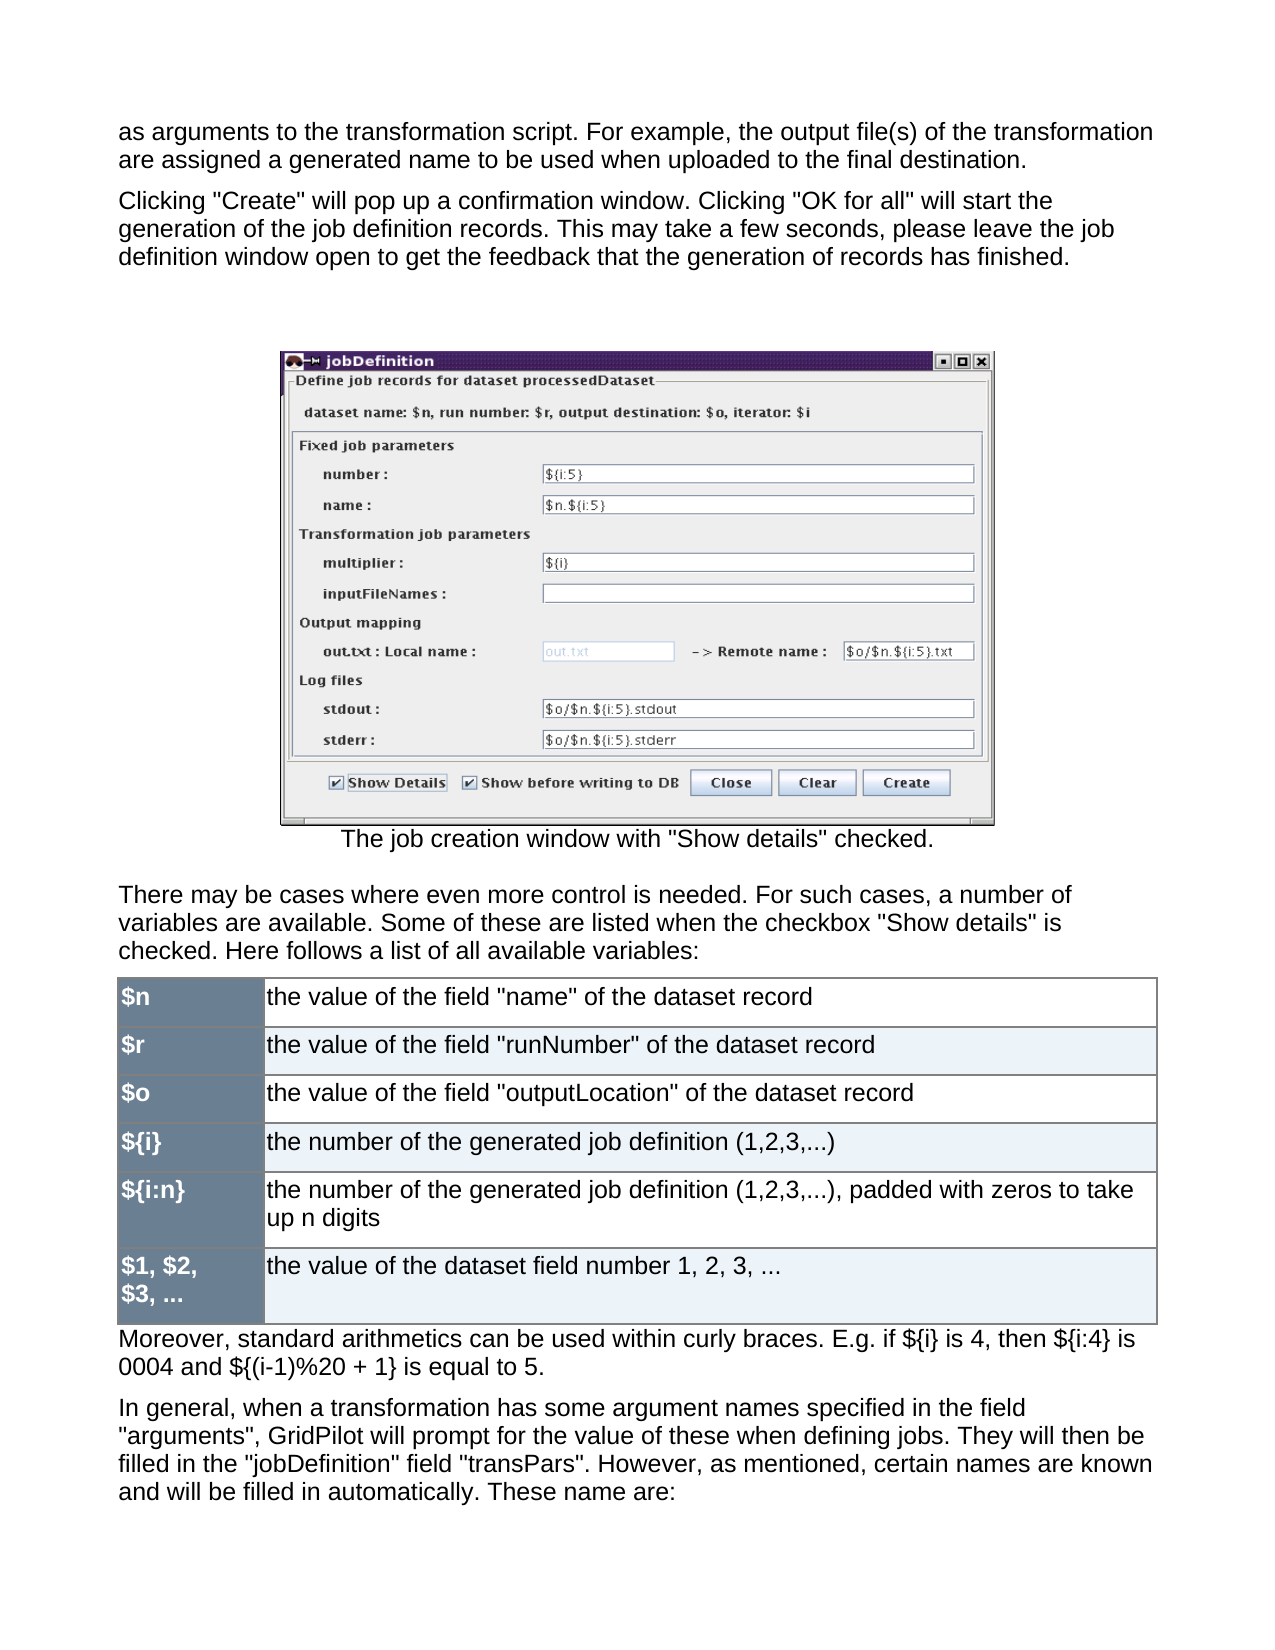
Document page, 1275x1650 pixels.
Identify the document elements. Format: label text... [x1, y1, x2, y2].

text Moreover, standard arithmetics can be used within curly braces. E.g. if ${i} is 4, then ${i:4} is 0004 and ${(i-1)%20 + 1} is equal to 5. [118, 1325, 1157, 1381]
text as arguments to the transformation script. For example, the output file(s) of the transformation are assigned a generated name to be used when uploaded to the final destination. [118, 118, 1157, 174]
table_header $n [119, 979, 263, 1026]
table_cell the number of the generated job definition (1,2,3,...) [265, 1124, 1156, 1171]
table_cell ${i:n} [119, 1173, 263, 1247]
text In general, when a transformation has some argument names specified in the field "arguments", GridPilot will prompt for the value of these when defining jobs. They will then be filled in the "jobDefinition" field "transPars". However, as mentioned, certain names are known and will be filled in automatically. These name are: [118, 1393, 1157, 1505]
picture [280, 351, 995, 826]
text There may be cases where even more control is needed. For such cases, a number of variables are available. Some of these are listed when the checkbox "Show details" is checked. Here follows a list of all available variables: [118, 881, 1157, 965]
table_cell the value of the field "outputLocation" of the dataset record [265, 1076, 1156, 1122]
text Clicking "Create" will pop up a confirmation window. Clicking "OK for all" will start the generation of the job definition records. This may take a few seconds, please leave the job definition window open to get the feedback that the generation of records has finished. [118, 186, 1157, 270]
table_cell ${i} [119, 1124, 263, 1171]
table_cell $o [119, 1076, 263, 1122]
table_cell the number of the generated job definition (1,2,3,...), padded with zeros to take up n digits [265, 1173, 1156, 1247]
table_cell the value of the dataset field number 1, 2, 3, ... [265, 1249, 1156, 1323]
table_header the value of the field "name" of the dataset record [265, 979, 1156, 1026]
table_cell $r [119, 1028, 263, 1074]
table_cell the value of the field "runNumber" of the dataset record [265, 1028, 1156, 1074]
text The job creation window with "Show details" checked. [118, 825, 1157, 853]
table_cell $1, $2, $3, ... [119, 1249, 263, 1323]
